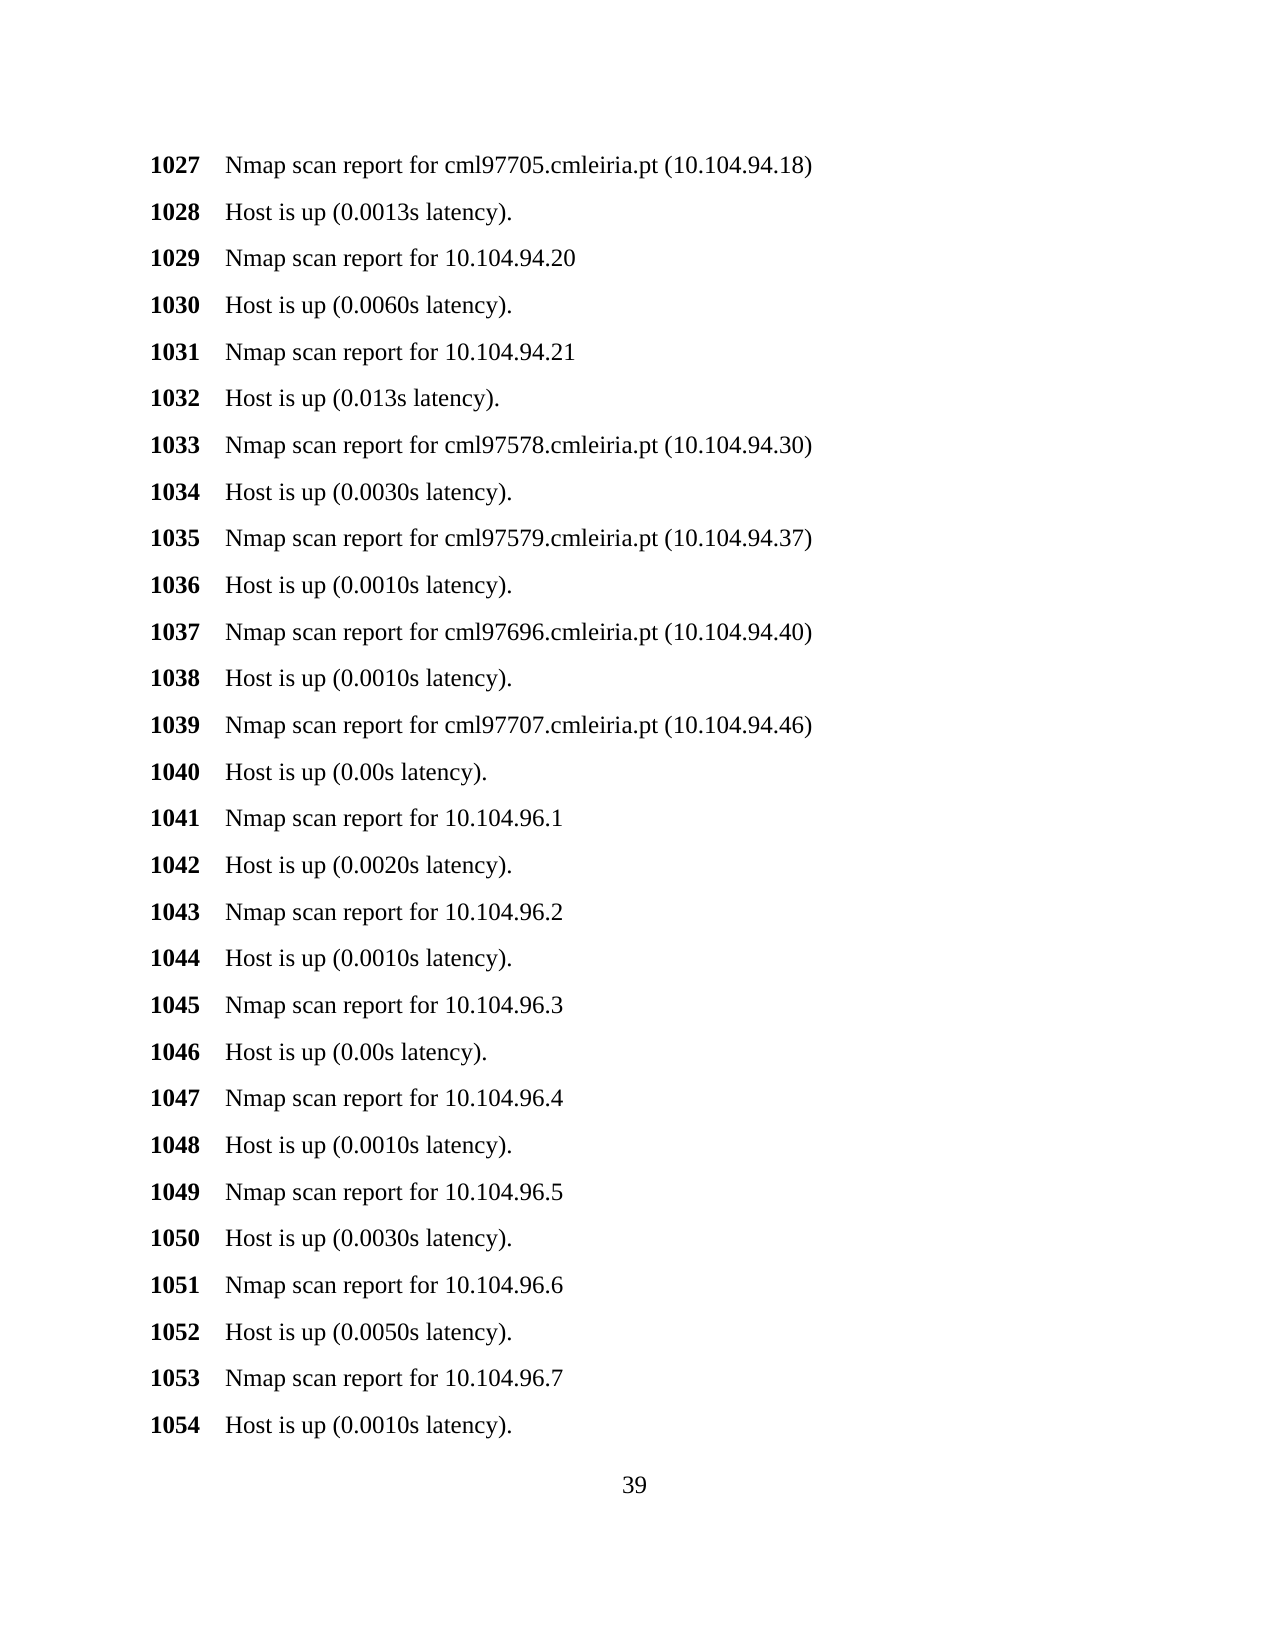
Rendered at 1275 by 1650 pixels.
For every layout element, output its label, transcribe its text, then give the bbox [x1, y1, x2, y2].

text 1043 Nmap scan report for 10.104.96.2 [150, 897, 1125, 925]
text 1040 Host is up (0.00s latency). [150, 757, 1125, 785]
text 1033 Nmap scan report for cml97578.cmleiria.pt (10.104.94.30) [150, 430, 1125, 459]
text 1031 Nmap scan report for 10.104.94.21 [150, 337, 1125, 365]
text 1037 Nmap scan report for cml97696.cmleiria.pt (10.104.94.40) [150, 617, 1125, 645]
text 1051 Nmap scan report for 10.104.96.6 [150, 1270, 1125, 1299]
text 1039 Nmap scan report for cml97707.cmleiria.pt (10.104.94.46) [150, 710, 1125, 739]
text 1046 Host is up (0.00s latency). [150, 1037, 1125, 1065]
text 1053 Nmap scan report for 10.104.96.7 [150, 1363, 1125, 1392]
text 1045 Nmap scan report for 10.104.96.3 [150, 990, 1125, 1019]
text 1030 Host is up (0.0060s latency). [150, 290, 1125, 319]
text 1047 Nmap scan report for 10.104.96.4 [150, 1083, 1125, 1112]
text 1027 Nmap scan report for cml97705.cmleiria.pt (10.104.94.18) [150, 150, 1125, 179]
text 1029 Nmap scan report for 10.104.94.20 [150, 243, 1125, 272]
text 1032 Host is up (0.013s latency). [150, 383, 1125, 412]
text 1052 Host is up (0.0050s latency). [150, 1317, 1125, 1345]
text 1035 Nmap scan report for cml97579.cmleiria.pt (10.104.94.37) [150, 523, 1125, 552]
text 1049 Nmap scan report for 10.104.96.5 [150, 1177, 1125, 1205]
text 1042 Host is up (0.0020s latency). [150, 850, 1125, 879]
text 1041 Nmap scan report for 10.104.96.1 [150, 803, 1125, 832]
text 1036 Host is up (0.0010s latency). [150, 570, 1125, 599]
text 1054 Host is up (0.0010s latency). [150, 1410, 1125, 1439]
text 1028 Host is up (0.0013s latency). [150, 197, 1125, 225]
text 1038 Host is up (0.0010s latency). [150, 663, 1125, 692]
text 1044 Host is up (0.0010s latency). [150, 943, 1125, 972]
text 1050 Host is up (0.0030s latency). [150, 1223, 1125, 1252]
text 1034 Host is up (0.0030s latency). [150, 477, 1125, 505]
text 1048 Host is up (0.0010s latency). [150, 1130, 1125, 1159]
